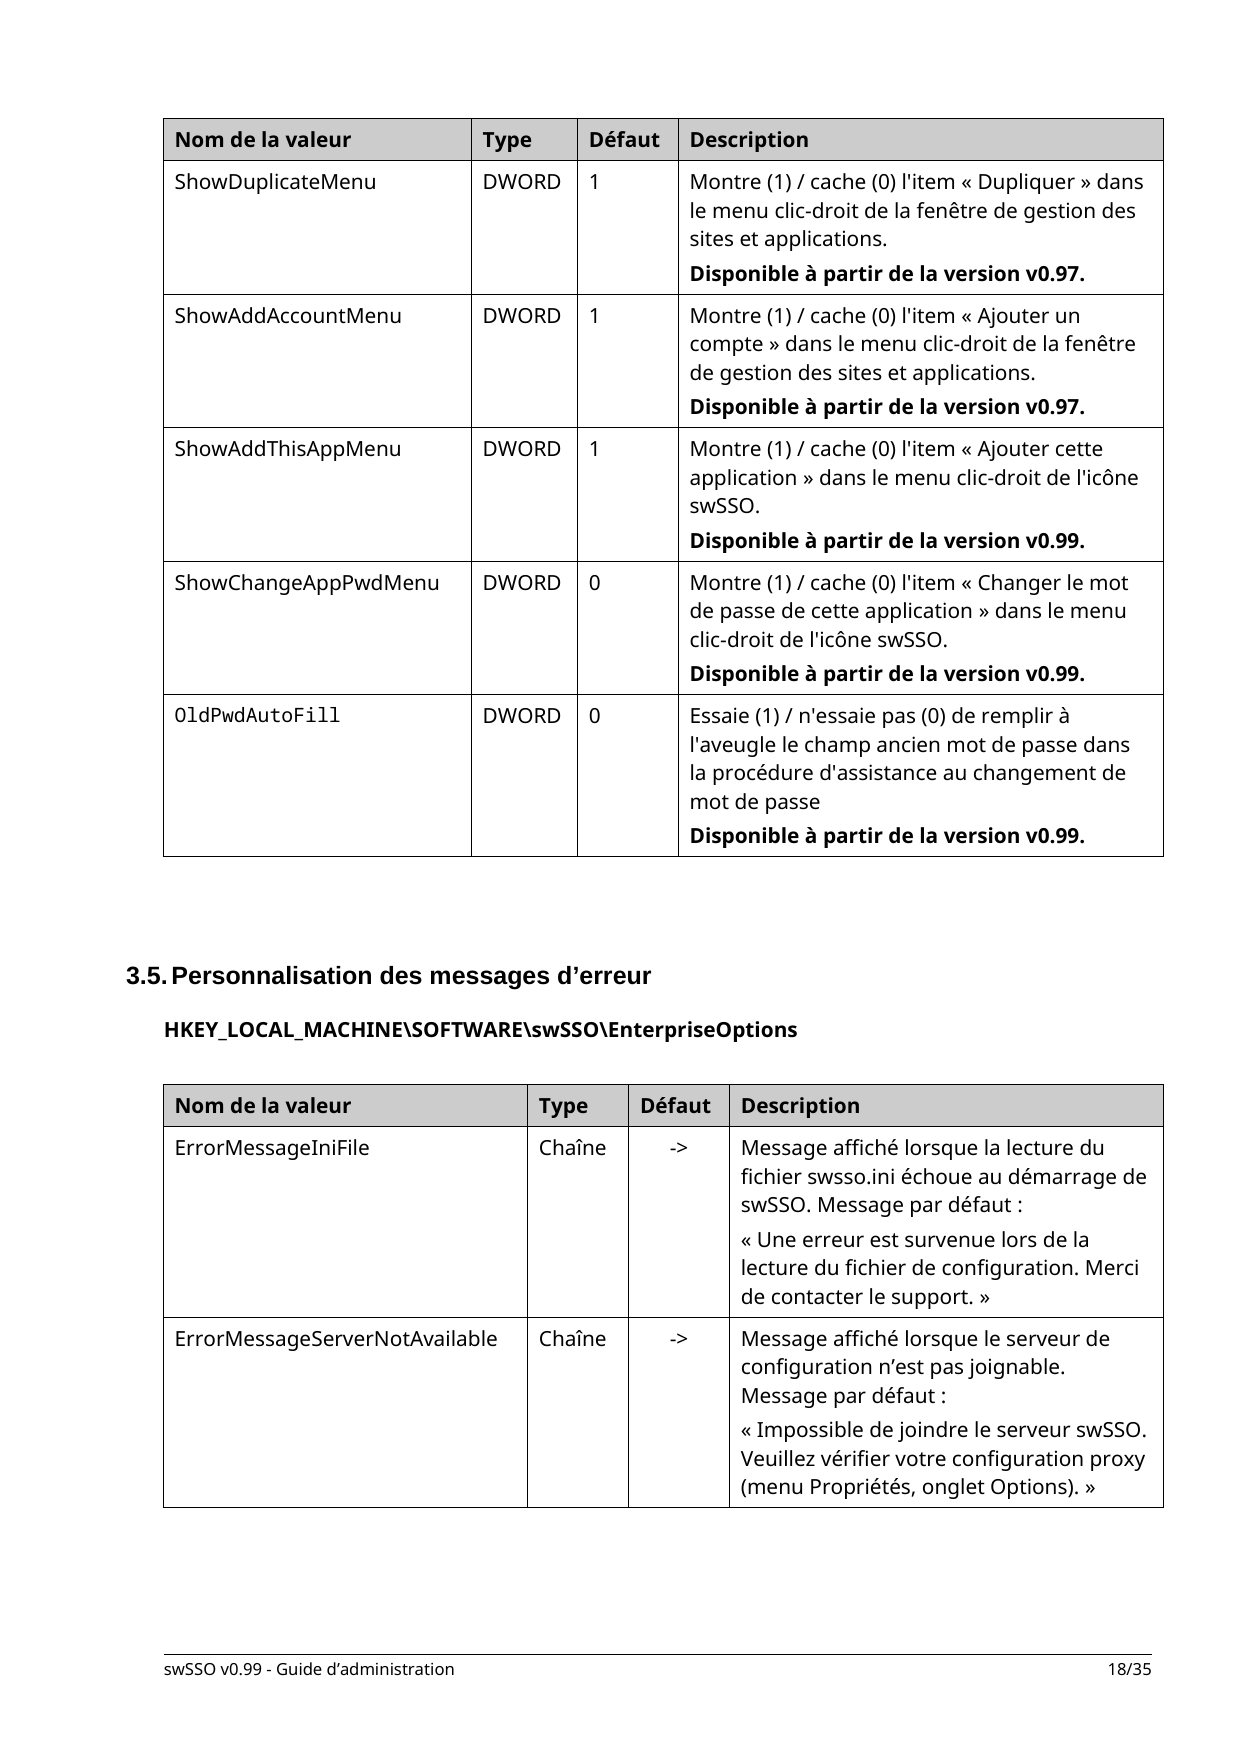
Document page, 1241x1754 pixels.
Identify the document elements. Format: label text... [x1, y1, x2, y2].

text HKEY_LOCAL_MACHINE\SOFTWARE\swSSO\EnterpriseOptions [164, 1015, 1152, 1043]
table_header Description [679, 119, 1163, 160]
table_cell ErrorMessageServerNotAvailable [164, 1318, 527, 1507]
subtitle Personnalisation des messages d’erreur [126, 961, 1152, 990]
table_cell 1 [578, 295, 678, 427]
table_cell DWORD [472, 562, 577, 694]
table_cell Chaîne [528, 1318, 628, 1507]
table_header Défaut [629, 1085, 729, 1126]
table_cell DWORD [472, 161, 577, 294]
table_cell -> [629, 1318, 729, 1507]
table_cell ErrorMessageIniFile [164, 1127, 527, 1317]
table_header Défaut [578, 119, 678, 160]
table_header Nom de la valeur [164, 1085, 527, 1126]
table_cell Message affiché lorsque le serveur de configuration n’est pas joignable. Message par défaut : « Impossible de joindre le serveur swSSO. Veuillez vérifier votre configuration proxy (menu Propriétés, onglet Options). » [730, 1318, 1163, 1507]
table_cell ShowAddAccountMenu [164, 295, 471, 427]
table_cell 0 [578, 695, 678, 856]
table_cell DWORD [472, 428, 577, 561]
table_cell Montre (1) / cache (0) l'item « Dupliquer » dans le menu clic-droit de la fenêtre de gestion des sites et applications. Disponible à partir de la version v0.97. [679, 161, 1163, 294]
table_cell Message affiché lorsque la lecture du fichier swsso.ini échoue au démarrage de swSSO. Message par défaut : « Une erreur est survenue lors de la lecture du fichier de configuration. Merci de contacter le support. » [730, 1127, 1163, 1317]
table_cell 0 [578, 562, 678, 694]
table_header Type [528, 1085, 628, 1126]
table_header Nom de la valeur [164, 119, 471, 160]
table_cell OldPwdAutoFill [164, 695, 471, 856]
table_cell ShowDuplicateMenu [164, 161, 471, 294]
table_cell Montre (1) / cache (0) l'item « Ajouter un compte » dans le menu clic-droit de la fenêtre de gestion des sites et applications. Disponible à partir de la version v0.97. [679, 295, 1163, 427]
table_header Description [730, 1085, 1163, 1126]
table_cell ShowAddThisAppMenu [164, 428, 471, 561]
table_cell 1 [578, 428, 678, 561]
table_cell 1 [578, 161, 678, 294]
table_cell Chaîne [528, 1127, 628, 1317]
table_cell Essaie (1) / n'essaie pas (0) de remplir à l'aveugle le champ ancien mot de passe dans la procédure d'assistance au changement de mot de passe Disponible à partir de la version v0.99. [679, 695, 1163, 856]
table_header Type [472, 119, 577, 160]
table_cell DWORD [472, 295, 577, 427]
table_cell DWORD [472, 695, 577, 856]
table_cell Montre (1) / cache (0) l'item « Ajouter cette application » dans le menu clic-droit de l'icône swSSO. Disponible à partir de la version v0.99. [679, 428, 1163, 561]
table_cell ShowChangeAppPwdMenu [164, 562, 471, 694]
table_cell -> [629, 1127, 729, 1317]
table_cell Montre (1) / cache (0) l'item « Changer le mot de passe de cette application » dans le menu clic-droit de l'icône swSSO. Disponible à partir de la version v0.99. [679, 562, 1163, 694]
